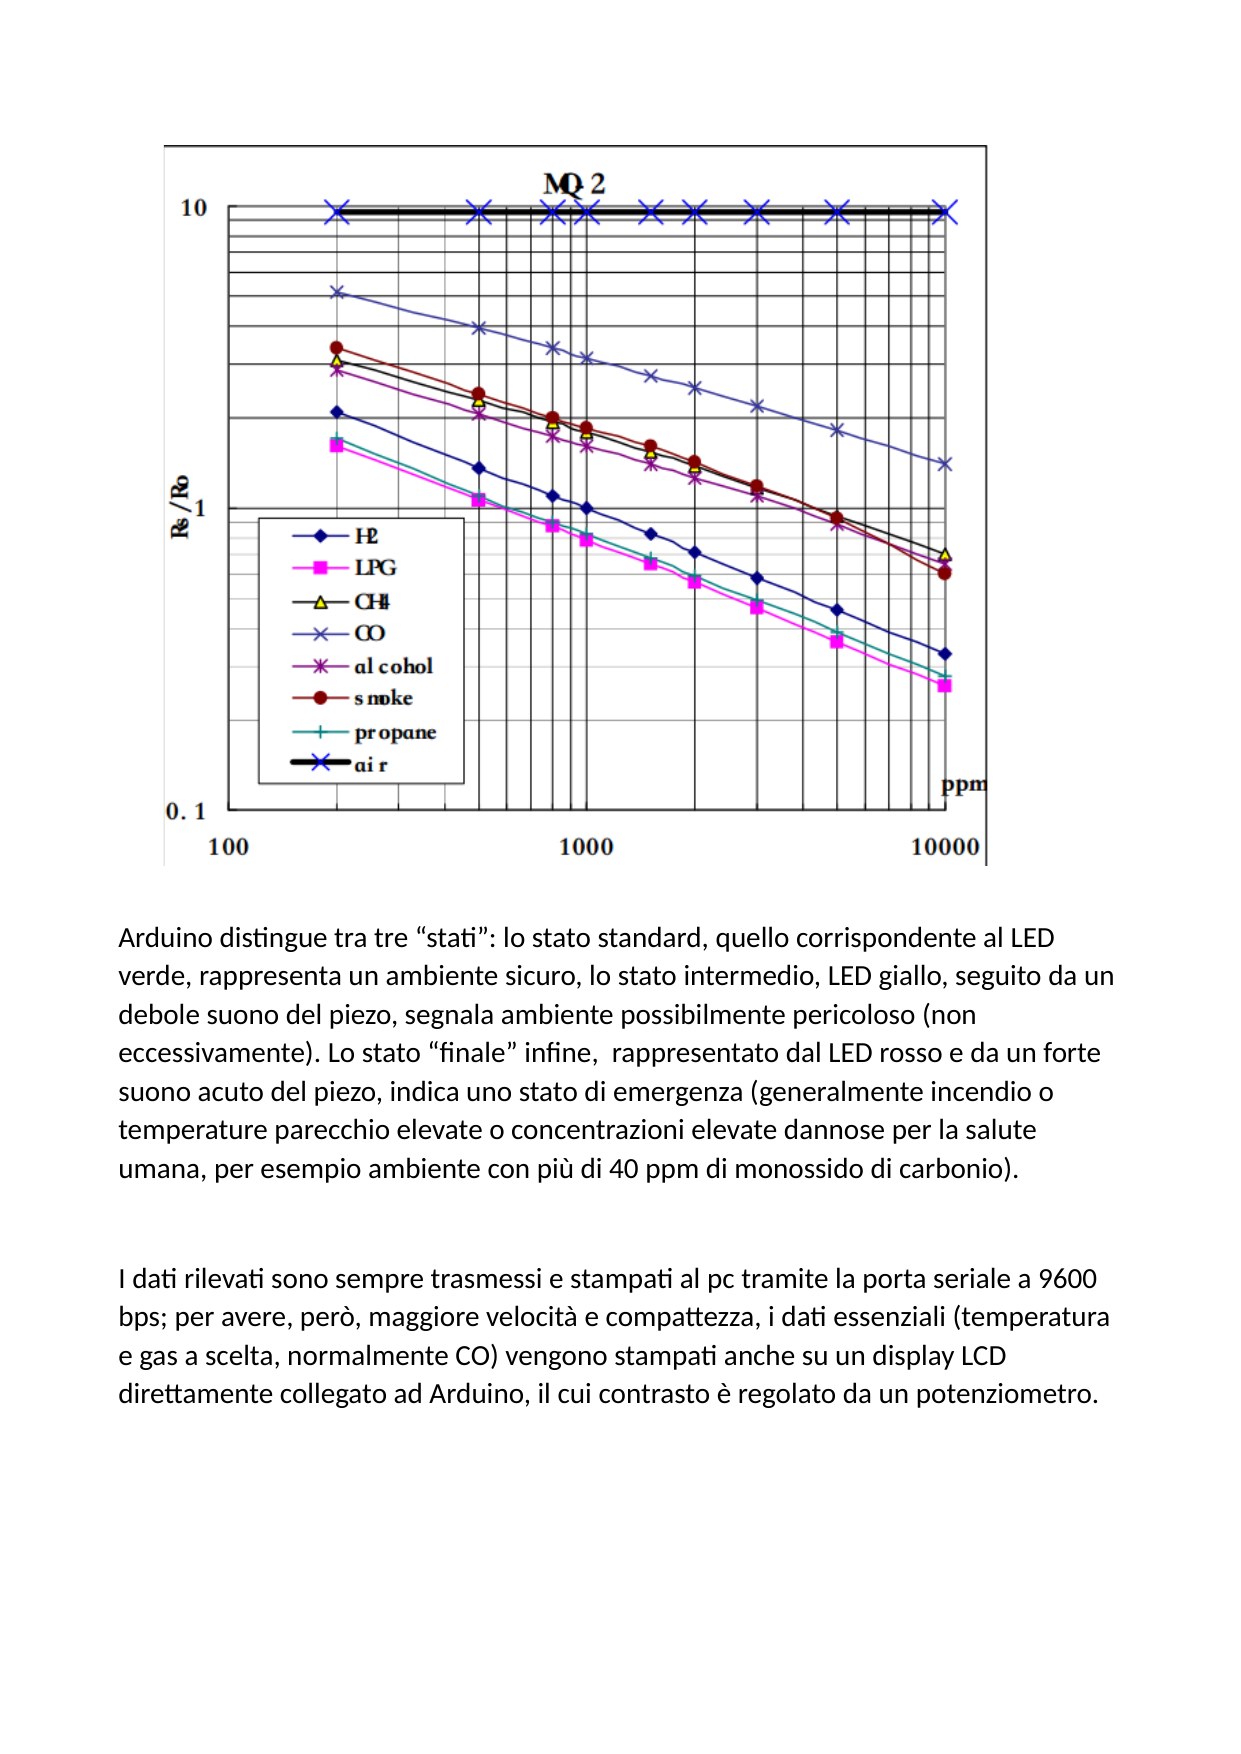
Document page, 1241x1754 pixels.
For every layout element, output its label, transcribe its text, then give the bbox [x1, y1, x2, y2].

text I dati rilevati sono sempre trasmessi e stampati al pc tramite la porta seriale a 9600 bps; per avere, però, maggiore velocità e compattezza, i dati essenziali (temperatura e gas a scelta, normalmente CO) vengono stampati anche su un display LCD direttamente collegato ad Arduino, il cui contrasto è regolato da un potenziometro. [118, 1260, 1122, 1411]
text Arduino distingue tra tre “stati”: lo stato standard, quello corrispondente al LED verde, rappresenta un ambiente sicuro, lo stato intermedio, LED giallo, seguito da un debole suono del piezo, segnala ambiente possibilmente pericoloso (non eccessivamente). Lo stato “finale” infine, rappresentato dal LED rosso e da un forte suono acuto del piezo, indica uno stato di emergenza (generalmente incendio o temperature parecchio elevate o concentrazioni elevate dannose per la salute umana, per esempio ambiente con più di 40 ppm di monossido di carbonio). [118, 919, 1122, 1185]
picture [163, 145, 988, 866]
